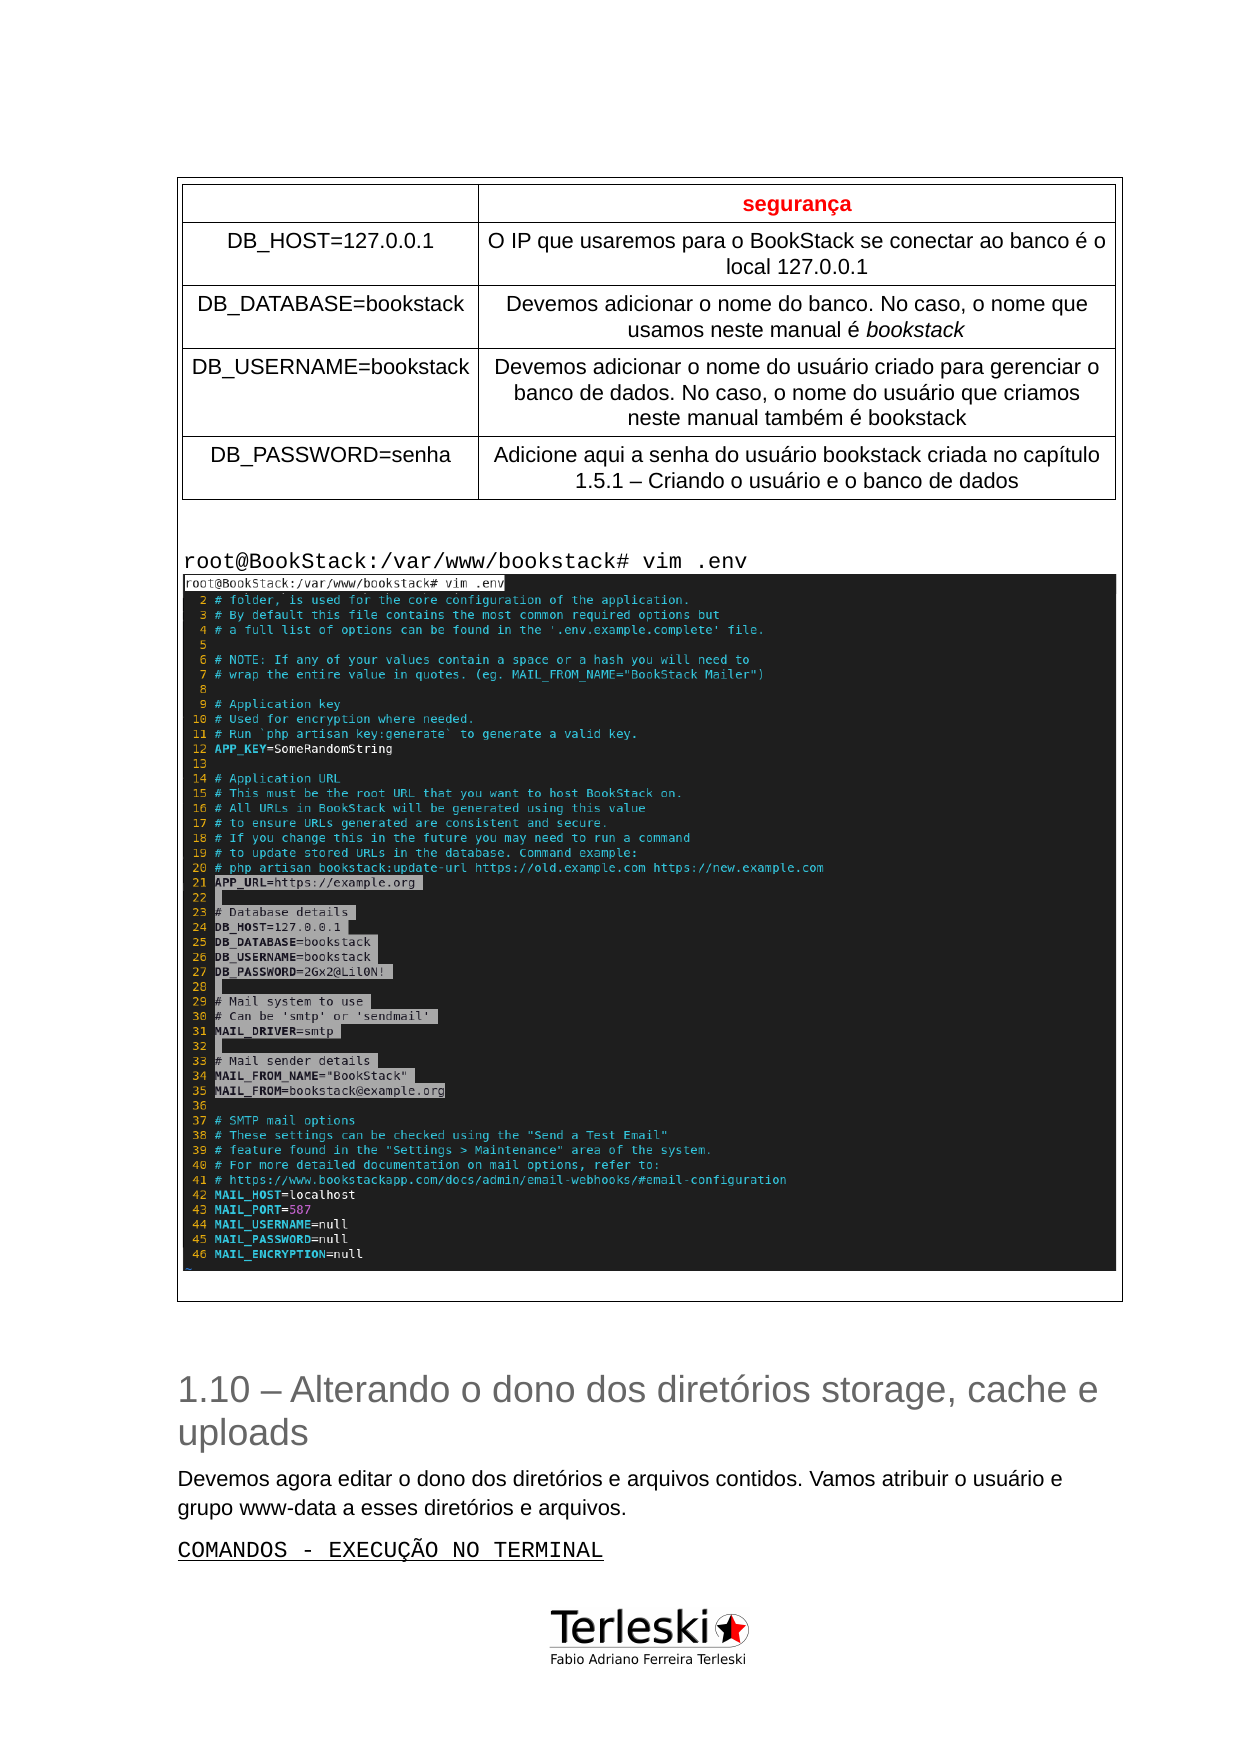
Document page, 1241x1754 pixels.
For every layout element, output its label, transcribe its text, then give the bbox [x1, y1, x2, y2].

table_cell DB_PASSWORD=senha [183, 437, 478, 498]
table_cell Adicione aqui a senha do usuário bookstack criada no capítulo 1.5.1 – Criando o usuário e o banco de dados [479, 437, 1115, 498]
table_cell DB_USERNAME=bookstack [183, 349, 478, 436]
picture [182, 574, 1117, 1271]
text COMANDOS - EXECUÇÃO NO TERMINAL [177, 1539, 1122, 1565]
table_cell DB_DATABASE=bookstack [183, 286, 478, 347]
text Devemos agora editar o dono dos diretórios e arquivos contidos. Vamos atribuir o usuário e grupo www-data a esses diretórios e arquivos. [177, 1466, 1122, 1520]
table_cell DB_HOST=127.0.0.1 [183, 223, 478, 284]
table_header root@BookStack:/var/www/bookstack# vim .env [178, 178, 1122, 1301]
table_cell Devemos adicionar o nome do usuário criado para gerenciar o banco de dados. No caso, o nome do usuário que criamos neste manual também é bookstack [479, 349, 1115, 436]
table_header segurança [479, 185, 1115, 222]
table_cell Devemos adicionar o nome do banco. No caso, o nome que usamos neste manual é bookstack [479, 286, 1115, 347]
subtitle 1.10 – Alterando o dono dos diretórios storage, cache e uploads [177, 1367, 1122, 1454]
table_cell O IP que usaremos para o BookStack se conectar ao banco é o local 127.0.0.1 [479, 223, 1115, 284]
picture [549, 1607, 750, 1667]
table_header [183, 185, 478, 222]
